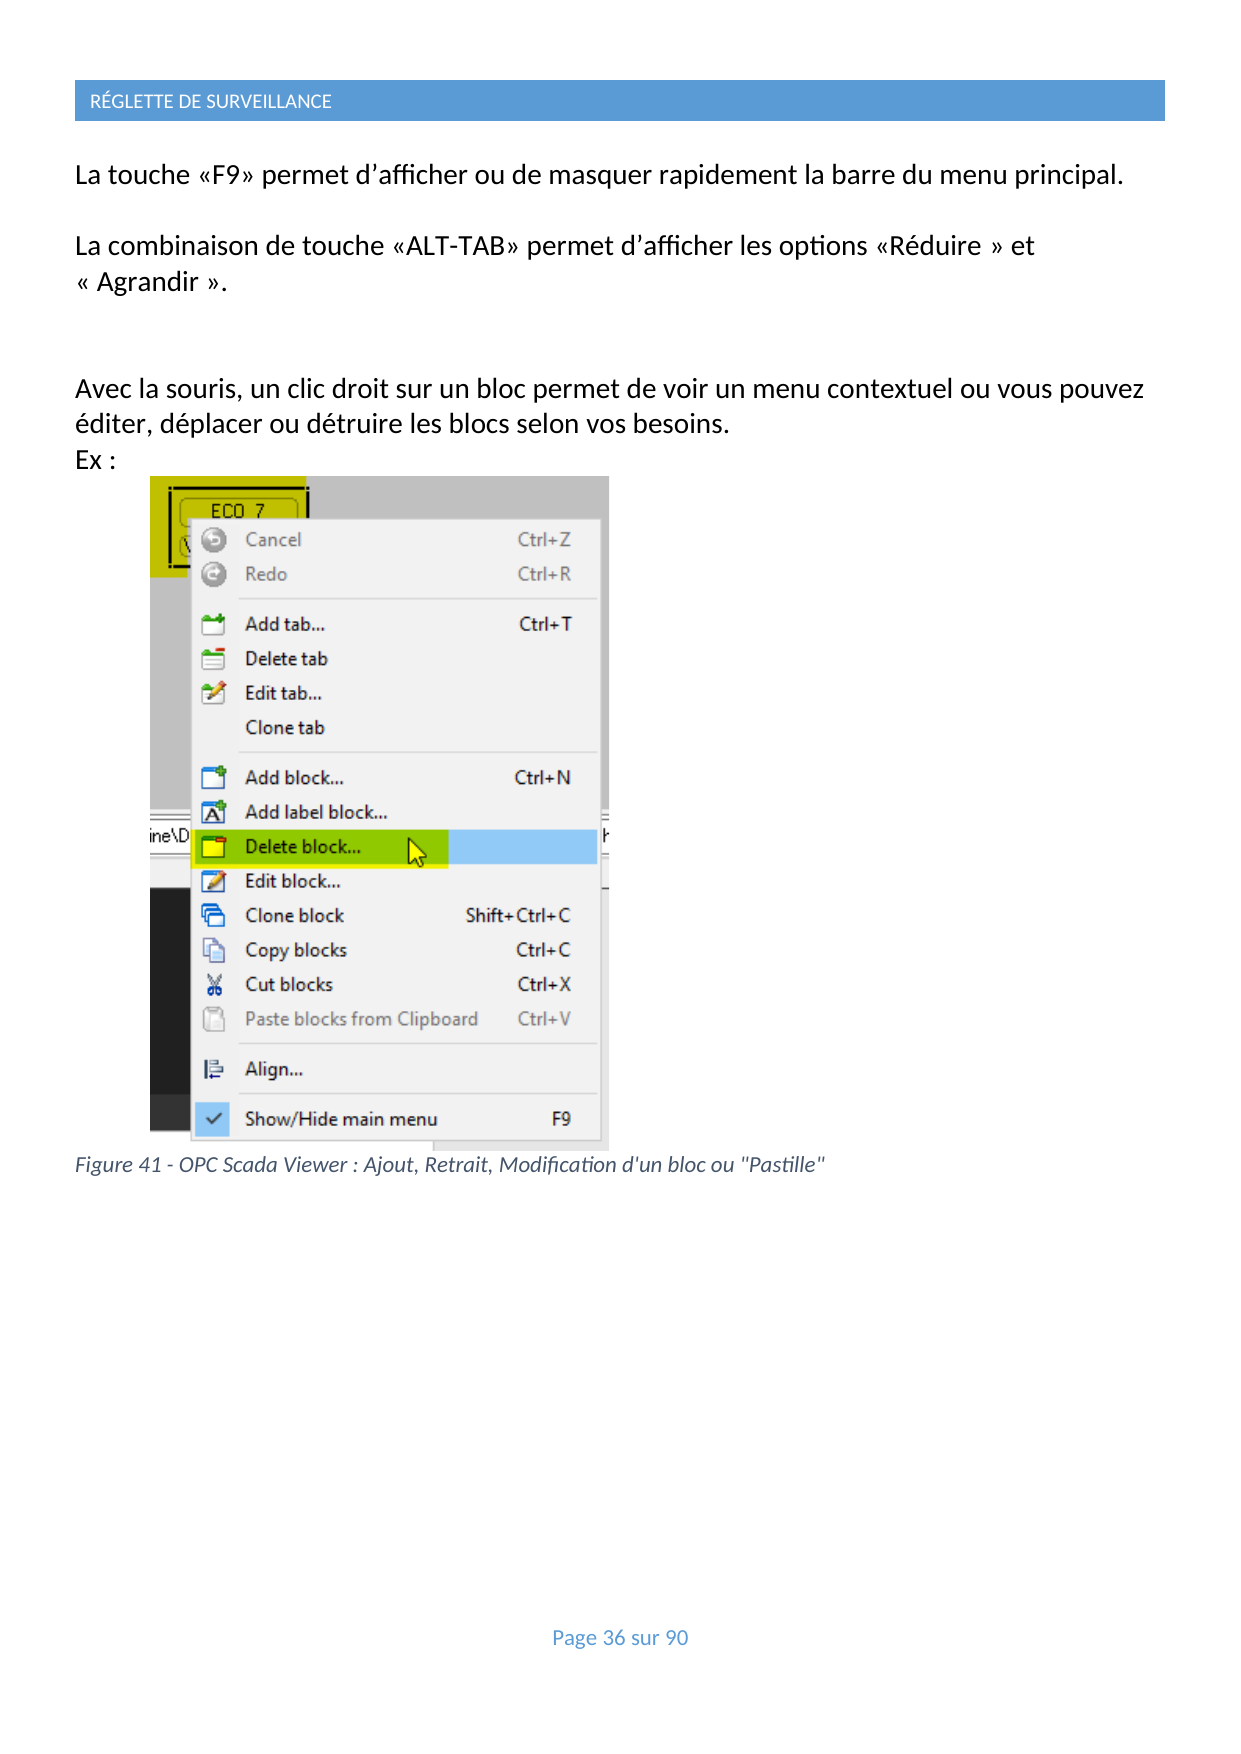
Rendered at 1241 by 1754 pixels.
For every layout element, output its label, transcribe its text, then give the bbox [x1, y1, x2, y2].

text La touche «F9» permet d’afficher ou de masquer rapidement la barre du menu principal. [75, 156, 1165, 192]
text La combinaison de touche «ALT-TAB» permet d’afficher les options «Réduire » et « Agrandir ». [75, 227, 1165, 299]
text Ex : [75, 441, 1165, 477]
text Figure 41 - OPC Scada Viewer : Ajout, Retrait, Modification d'un bloc ou "Pastille" [75, 1150, 1165, 1178]
text Avec la souris, un clic droit sur un bloc permet de voir un menu contextuel ou vous pouvez éditer, déplacer ou détruire les blocs selon vos besoins. [75, 370, 1165, 441]
